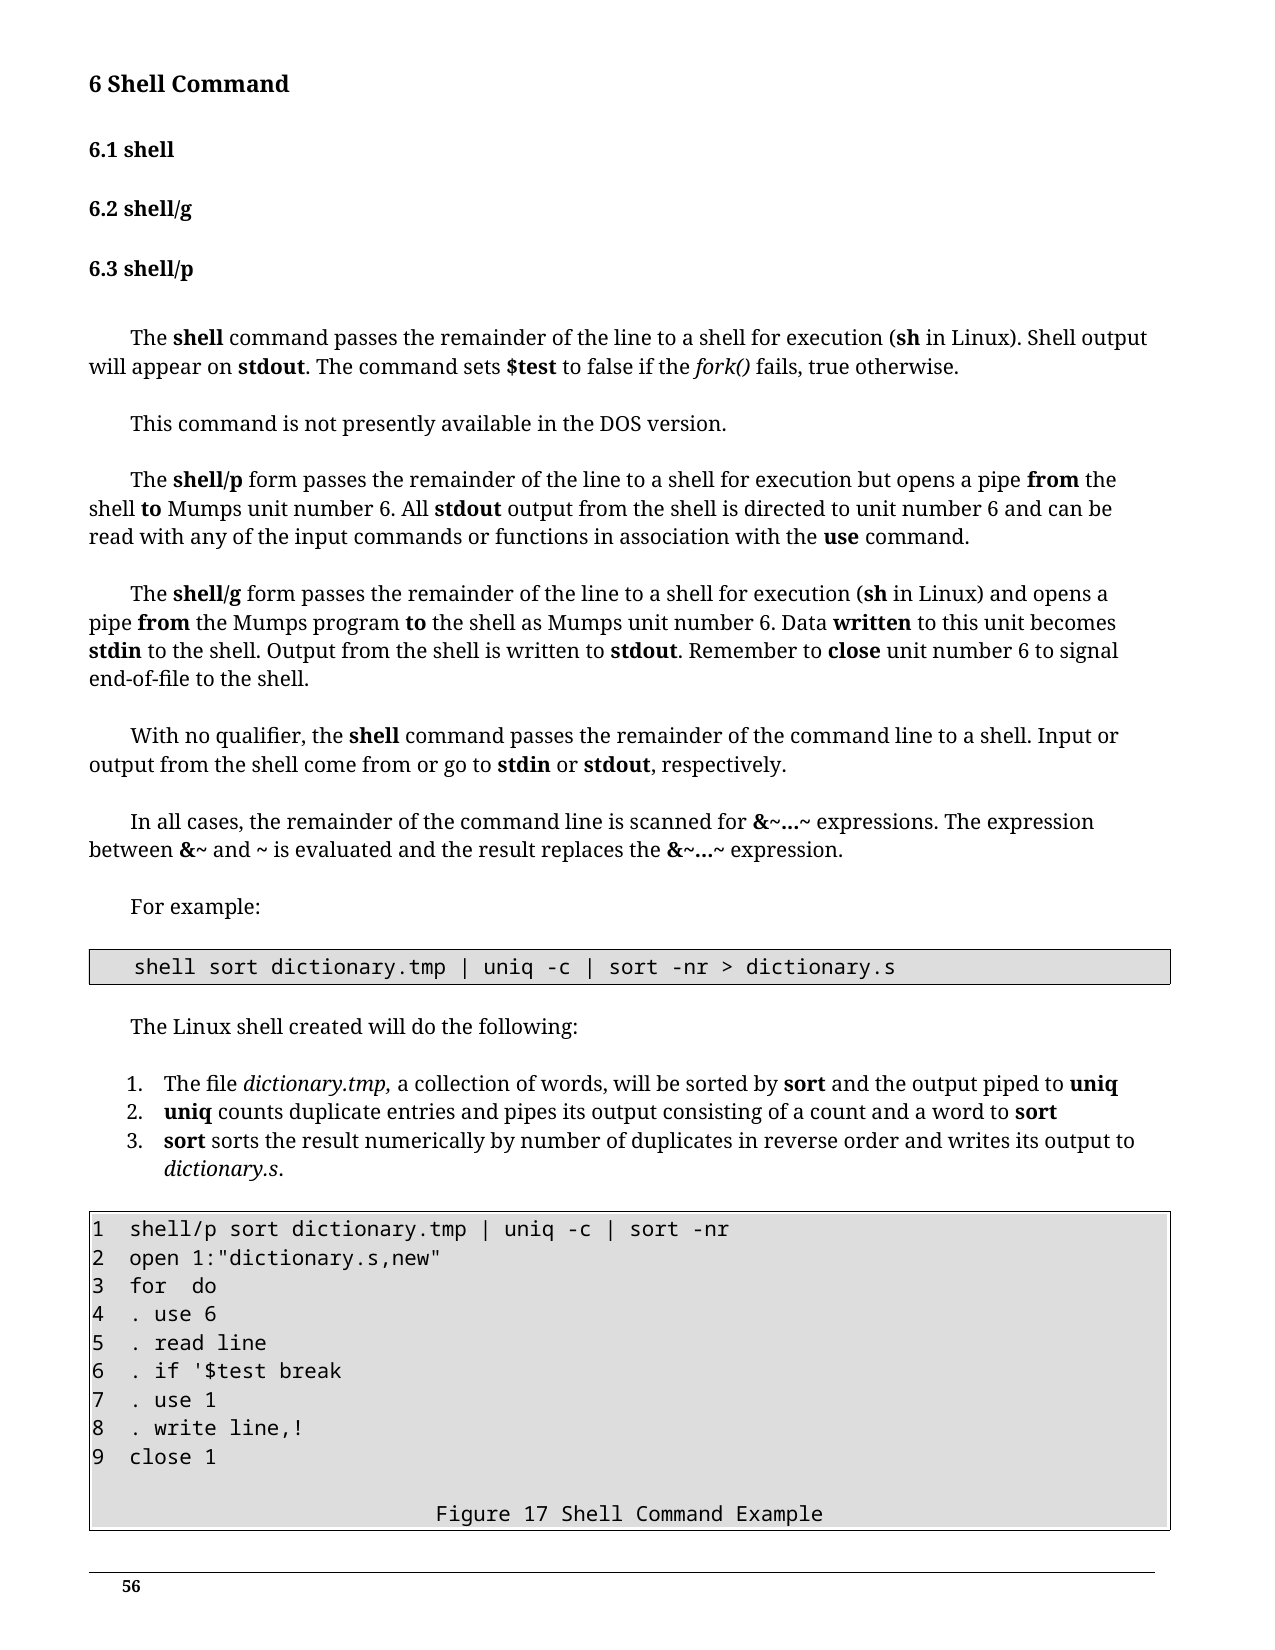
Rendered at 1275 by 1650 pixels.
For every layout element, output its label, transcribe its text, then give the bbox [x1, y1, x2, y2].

subtitle shell/p [88, 254, 1170, 283]
list sort sorts the result numerically by number of duplicates in reverse order and writes its output to dictionary.s. [126, 1126, 1155, 1183]
list . read line [92, 1328, 1167, 1356]
text The shell command passes the remainder of the line to a shell for execution (sh in Linux). Shell output will appear on stdout. The command sets $test to false if the fork() fails, true otherwise. [88, 323, 1155, 380]
list open 1:"dictionary.s,new" [92, 1243, 1167, 1271]
text In all cases, the remainder of the command line is scanned for &~...~ expressions. The expression between &~ and ~ is evaluated and the result replaces the &~...~ expression. [88, 807, 1155, 864]
list shell/p sort dictionary.tmp | uniq -c | sort -nr [92, 1214, 1167, 1243]
subtitle Shell Command [88, 67, 1170, 99]
list uniq counts duplicate entries and pipes its output consisting of a count and a word to sort [126, 1097, 1155, 1126]
text With no qualifier, the shell command passes the remainder of the command line to a shell. Input or output from the shell come from or go to stdin or stdout, respectively. [88, 721, 1155, 778]
list The file dictionary.tmp, a collection of words, will be sorted by sort and the output piped to uniq [126, 1069, 1155, 1097]
list . write line,! [92, 1413, 1167, 1442]
text The shell/g form passes the remainder of the line to a shell for execution (sh in Linux) and opens a pipe from the Mumps program to the shell as Mumps unit number 6. Data written to this unit becomes stdin to the shell. Output from the shell is written to stdout. Remember to close unit number 6 to signal end-of-file to the shell. [88, 579, 1155, 693]
text The Linux shell created will do the following: [88, 1012, 1155, 1041]
text This command is not presently available in the DOS version. [88, 409, 1155, 437]
list close 1 [92, 1442, 1167, 1470]
subtitle shell/g [88, 194, 1170, 223]
list . use 1 [92, 1385, 1167, 1413]
text For example: [88, 892, 1155, 921]
list . if '$test break [92, 1356, 1167, 1385]
subtitle shell [88, 135, 1170, 163]
text Figure 17 Shell Command Example [92, 1499, 1167, 1527]
text shell sort dictionary.tmp | uniq -c | sort -nr > dictionary.s [90, 950, 1170, 984]
list . use 6 [92, 1299, 1167, 1328]
text The shell/p form passes the remainder of the line to a shell for execution but opens a pipe from the shell to Mumps unit number 6. All stdout output from the shell is directed to unit number 6 and can be read with any of the input commands or functions in association with the use command. [88, 466, 1155, 551]
list for do [92, 1271, 1167, 1299]
